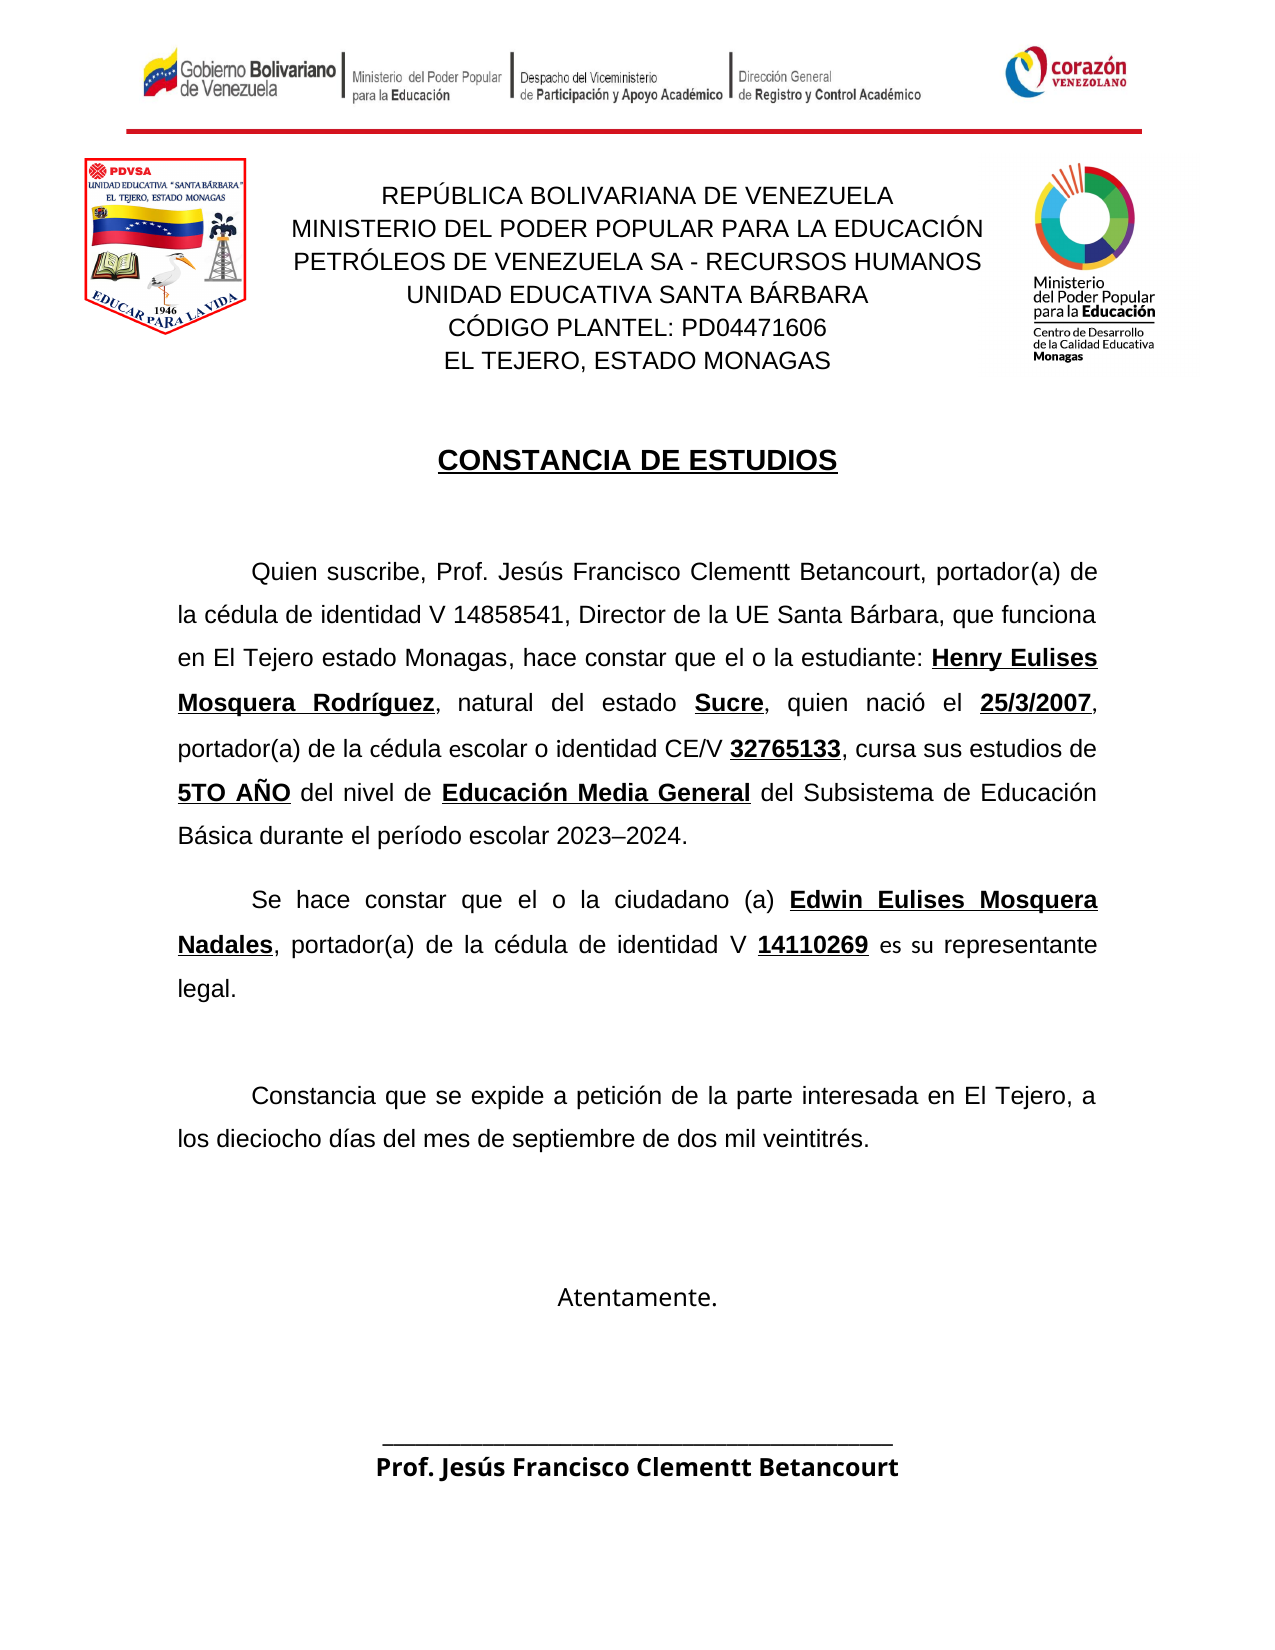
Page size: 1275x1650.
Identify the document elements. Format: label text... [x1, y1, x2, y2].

text Atentamente. [177, 1279, 1098, 1313]
text Quien suscribe, Prof. Jesús Francisco Clementt Betancourt, portador(a) de la cédula de identidad V 14858541, Director de la UE Santa Bárbara, que funciona en El Tejero estado Monagas, hace constar que el o la estudiante: Henry Eulises Mosquera Rodríguez, natural del estado Sucre, quien nació el 25/3/2007, portador(a) de la cédula escolar o identidad CE/V 32765133, cursa sus estudios de 5TO AÑO del nivel de Educación Media General del Subsistema de Educación Básica durante el período escolar 2023–2024. [177, 557, 1098, 849]
text EL TEJERO, ESTADO MONAGAS [177, 346, 978, 374]
picture [79, 158, 252, 335]
text ______________________________________________ [177, 1416, 1098, 1450]
subtitle MINISTERIO DEL PODER POPULAR PARA LA EDUCACIÓN [252, 214, 978, 242]
text CÓDIGO PLANTEL: PD04471606 [177, 313, 978, 341]
text UNIDAD EDUCATIVA SANTA BÁRBARA [252, 280, 978, 308]
picture [126, 11, 1142, 134]
subtitle CONSTANCIA DE ESTUDIOS [177, 443, 1098, 476]
subtitle REPÚBLICA BOLIVARIANA DE VENEZUELA [252, 181, 978, 209]
text Prof. Jesús Francisco Clementt Betancourt [177, 1450, 1098, 1484]
text Constancia que se expide a petición de la parte interesada en El Tejero, a los dieciocho días del mes de septiembre de dos mil veintitrés. [177, 1081, 1098, 1153]
picture [978, 153, 1200, 377]
subtitle PETRÓLEOS DE VENEZUELA SA - RECURSOS HUMANOS [252, 247, 978, 275]
text Se hace constar que el o la ciudadano (a) Edwin Eulises Mosquera Nadales, portador(a) de la cédula de identidad V 14110269 es su representante legal. [177, 885, 1098, 1002]
